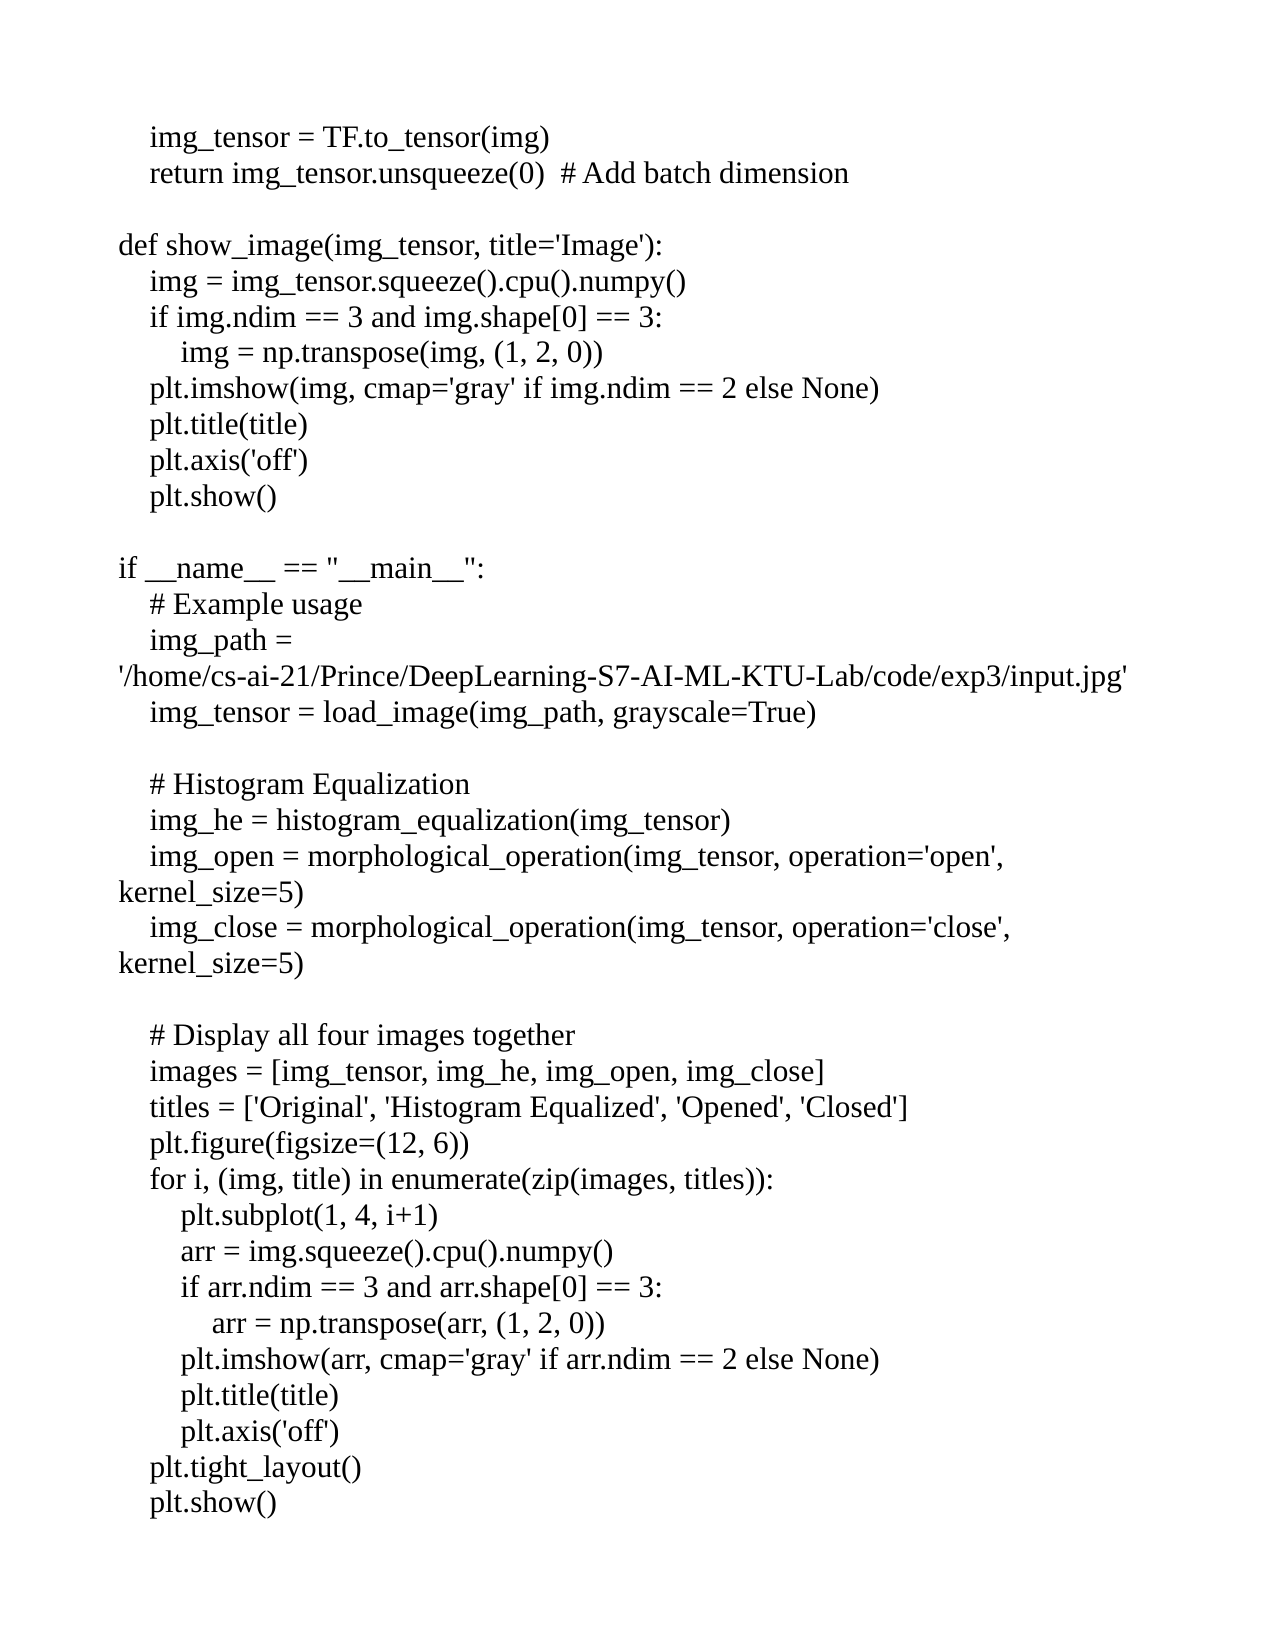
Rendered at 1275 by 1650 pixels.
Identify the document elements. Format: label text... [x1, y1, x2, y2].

text plt.imshow(arr, cmap='gray' if arr.ndim == 2 else None) [118, 1340, 1157, 1376]
text plt.show() [118, 477, 1157, 513]
text images = [img_tensor, img_he, img_open, img_close] [118, 1052, 1157, 1088]
text if __name__ == "__main__": [118, 549, 1157, 585]
text plt.imshow(img, cmap='gray' if img.ndim == 2 else None) [118, 370, 1157, 406]
text img = np.transpose(img, (1, 2, 0)) [118, 334, 1157, 370]
text plt.subplot(1, 4, i+1) [118, 1196, 1157, 1232]
text # Example usage [118, 585, 1157, 621]
text def show_image(img_tensor, title='Image'): [118, 226, 1157, 262]
text img_open = morphological_operation(img_tensor, operation='open', kernel_size=5) [118, 837, 1157, 909]
text img = img_tensor.squeeze().cpu().numpy() [118, 262, 1157, 298]
text plt.figure(figsize=(12, 6)) [118, 1124, 1157, 1160]
text # Histogram Equalization [118, 765, 1157, 801]
text if img.ndim == 3 and img.shape[0] == 3: [118, 298, 1157, 334]
text img_tensor = TF.to_tensor(img) [118, 118, 1157, 154]
text if arr.ndim == 3 and arr.shape[0] == 3: [118, 1268, 1157, 1304]
text plt.axis('off') [118, 1412, 1157, 1448]
text for i, (img, title) in enumerate(zip(images, titles)): [118, 1160, 1157, 1196]
text titles = ['Original', 'Histogram Equalized', 'Opened', 'Closed'] [118, 1088, 1157, 1124]
text # Display all four images together [118, 1017, 1157, 1052]
text img_tensor = load_image(img_path, grayscale=True) [118, 693, 1157, 729]
text img_close = morphological_operation(img_tensor, operation='close', kernel_size=5) [118, 909, 1157, 981]
text plt.tight_layout() [118, 1448, 1157, 1484]
text img_path = '/home/cs-ai-21/Prince/DeepLearning-S7-AI-ML-KTU-Lab/code/exp3/input.jpg' [118, 621, 1157, 693]
text arr = np.transpose(arr, (1, 2, 0)) [118, 1304, 1157, 1340]
text plt.title(title) [118, 1376, 1157, 1412]
text img_he = histogram_equalization(img_tensor) [118, 801, 1157, 837]
text arr = img.squeeze().cpu().numpy() [118, 1232, 1157, 1268]
text plt.show() [118, 1484, 1157, 1520]
text plt.axis('off') [118, 442, 1157, 477]
text return img_tensor.unsqueeze(0) # Add batch dimension [118, 154, 1157, 190]
text plt.title(title) [118, 406, 1157, 442]
